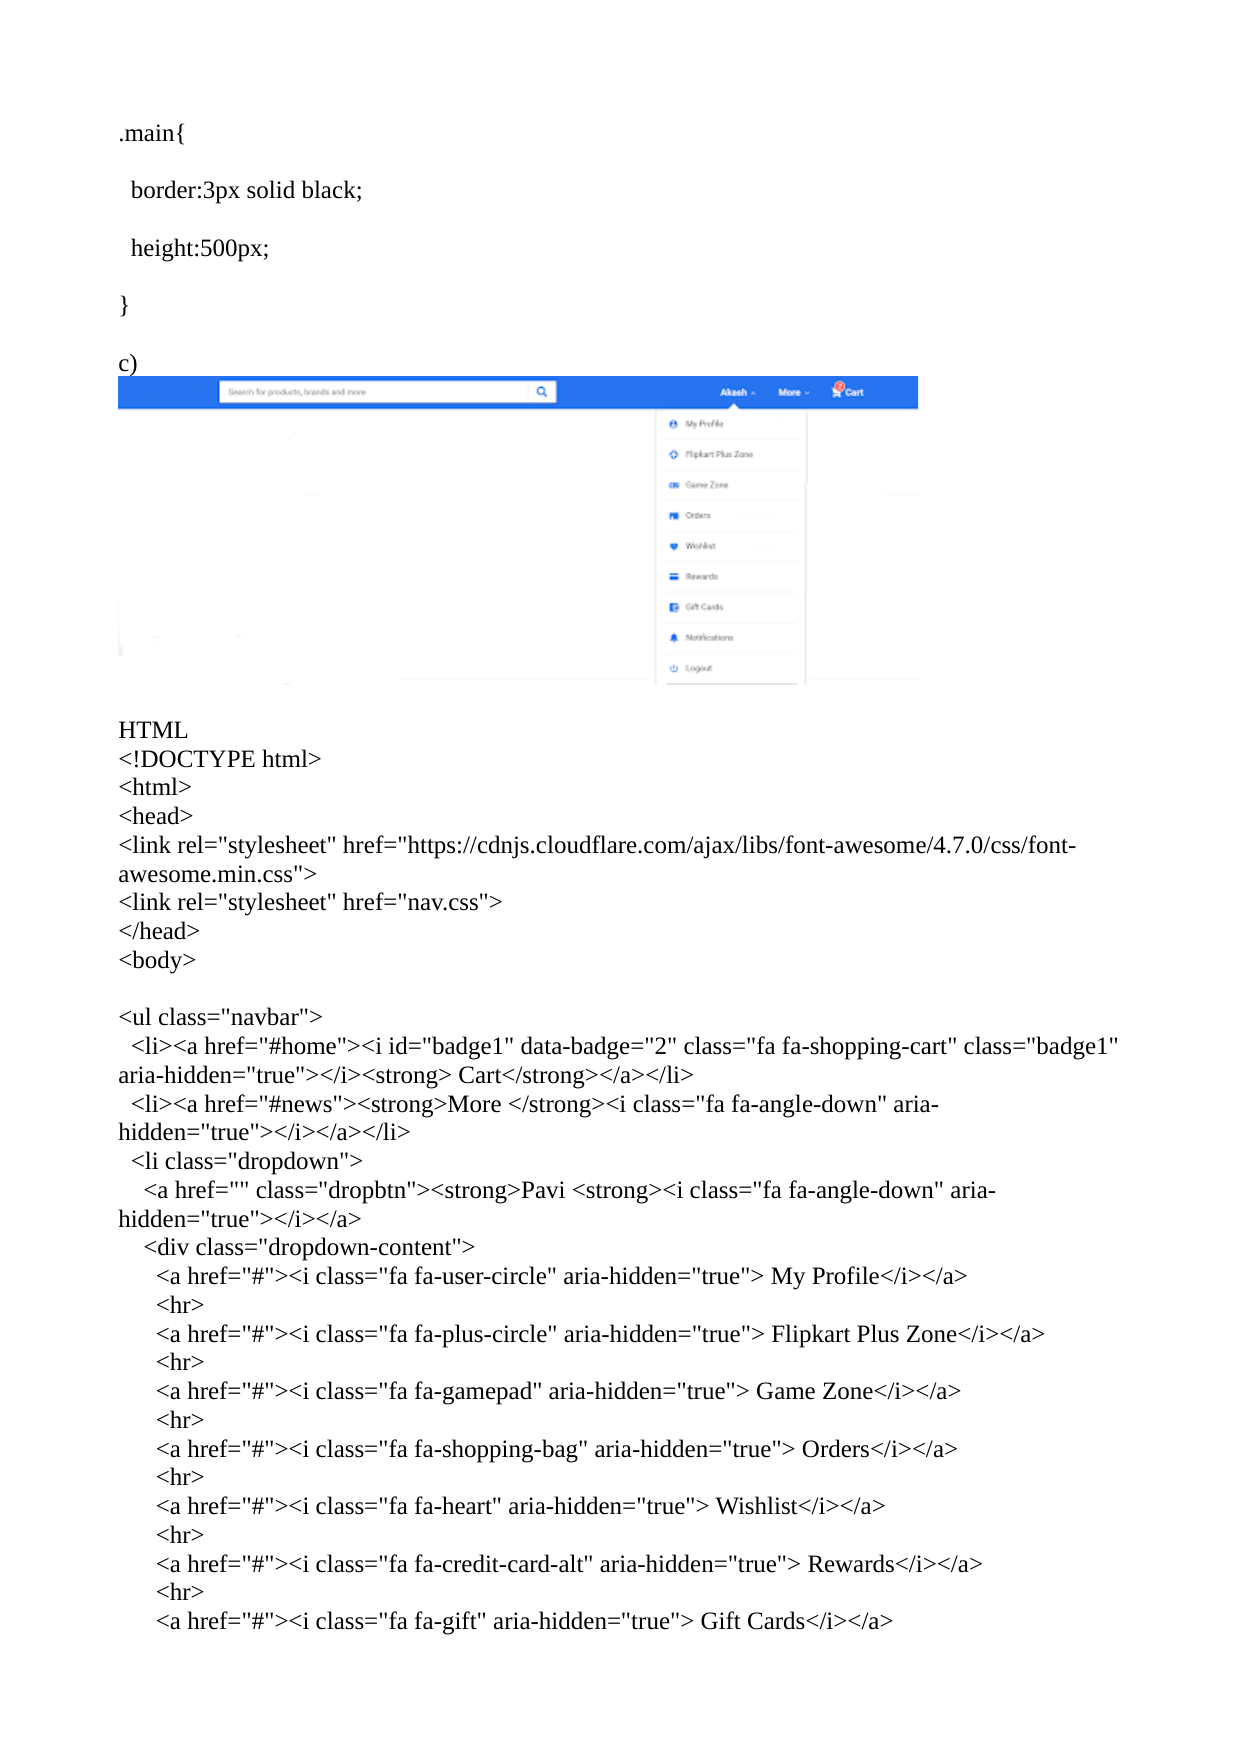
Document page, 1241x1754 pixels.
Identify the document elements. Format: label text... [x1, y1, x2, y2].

text </head> [118, 916, 1122, 945]
text <a href="#"><i class="fa fa-gamepad" aria-hidden="true"> Game Zone</i></a> [118, 1376, 1122, 1405]
text HTML [118, 715, 1122, 744]
text <a href="#"><i class="fa fa-credit-card-alt" aria-hidden="true"> Rewards</i></a> [118, 1549, 1122, 1577]
text <hr> [118, 1347, 1122, 1376]
text c) [118, 348, 1122, 377]
text height:500px; [118, 233, 1122, 262]
text <hr> [118, 1290, 1122, 1319]
picture [118, 376, 919, 685]
text } [118, 291, 1122, 319]
text <a href="#"><i class="fa fa-user-circle" aria-hidden="true"> My Profile</i></a> [118, 1261, 1122, 1290]
text <body> [118, 945, 1122, 974]
text <html> [118, 772, 1122, 801]
text <a href="#"><i class="fa fa-shopping-bag" aria-hidden="true"> Orders</i></a> [118, 1434, 1122, 1462]
text <a href="" class="dropbtn"><strong>Pavi <strong><i class="fa fa-angle-down" aria-hidden="true"></i></a> [118, 1175, 1122, 1232]
text <a href="#"><i class="fa fa-gift" aria-hidden="true"> Gift Cards</i></a> [118, 1606, 1122, 1635]
text <head> [118, 801, 1122, 830]
text <hr> [118, 1462, 1122, 1491]
text <ul class="navbar"> [118, 1002, 1122, 1031]
text <hr> [118, 1577, 1122, 1606]
text <div class="dropdown-content"> [118, 1232, 1122, 1261]
text <link rel="stylesheet" href="nav.css"> [118, 887, 1122, 916]
text <li><a href="#home"><i id="badge1" data-badge="2" class="fa fa-shopping-cart" class="badge1" aria-hidden="true"></i><strong> Cart</strong></a></li> [118, 1031, 1122, 1089]
text <a href="#"><i class="fa fa-heart" aria-hidden="true"> Wishlist</i></a> [118, 1491, 1122, 1520]
text <link rel="stylesheet" href="https://cdnjs.cloudflare.com/ajax/libs/font-awesome/4.7.0/css/font-awesome.min.css"> [118, 830, 1122, 887]
text <li class="dropdown"> [118, 1146, 1122, 1175]
text border:3px solid black; [118, 176, 1122, 204]
text <hr> [118, 1520, 1122, 1549]
text <li><a href="#news"><strong>More </strong><i class="fa fa-angle-down" aria-hidden="true"></i></a></li> [118, 1089, 1122, 1146]
text <!DOCTYPE html> [118, 744, 1122, 772]
text .main{ [118, 118, 1122, 147]
text <a href="#"><i class="fa fa-plus-circle" aria-hidden="true"> Flipkart Plus Zone</i></a> [118, 1319, 1122, 1347]
text <hr> [118, 1405, 1122, 1434]
